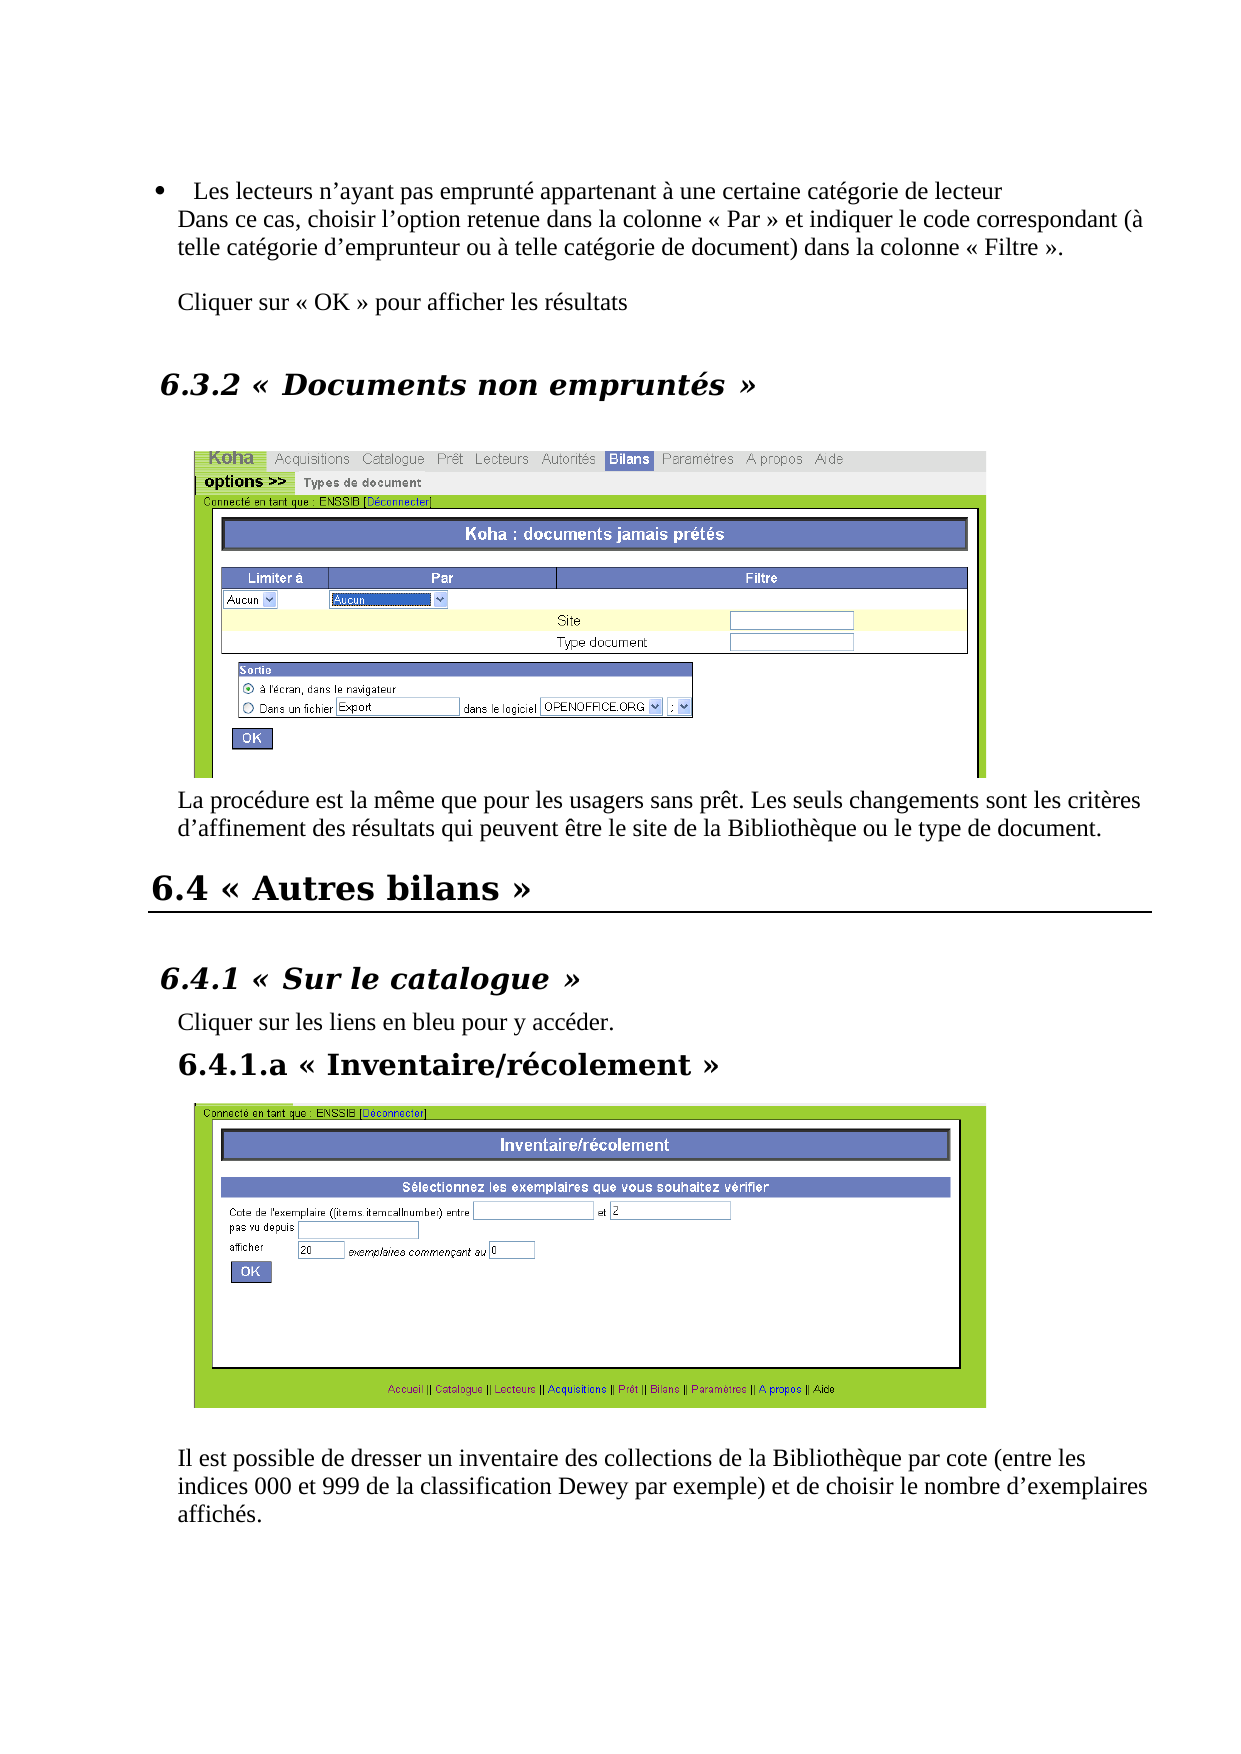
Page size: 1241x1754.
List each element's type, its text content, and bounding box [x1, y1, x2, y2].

text Cliquer sur les liens en bleu pour y accéder. [177, 1008, 1152, 1036]
list Les lecteurs n’ayant pas emprunté appartenant à une certaine catégorie de lecteur [156, 177, 1152, 205]
text La procédure est la même que pour les usagers sans prêt. Les seuls changements sont les critères d’affinement des résultats qui peuvent être le site de la Bibliothèque ou le type de document. [177, 786, 1152, 842]
text Dans ce cas, choisir l’option retenue dans la colonne « Par » et indiquer le code correspondant (à telle catégorie d’emprunteur ou à telle catégorie de document) dans la colonne « Filtre ». [177, 205, 1152, 260]
picture [193, 1103, 987, 1408]
subtitle « Sur le catalogue » [159, 962, 1152, 996]
subtitle « Autres bilans » [148, 867, 1152, 911]
subtitle « Documents non empruntés » [159, 368, 1152, 403]
subtitle « Inventaire/récolement » [177, 1048, 1152, 1082]
text Cliquer sur « OK » pour afficher les résultats [177, 288, 1152, 316]
picture [193, 451, 987, 778]
text Il est possible de dresser un inventaire des collections de la Bibliothèque par cote (entre les indices 000 et 999 de la classification Dewey par exemple) et de choisir le nombre d’exemplaires affichés. [177, 1444, 1152, 1527]
